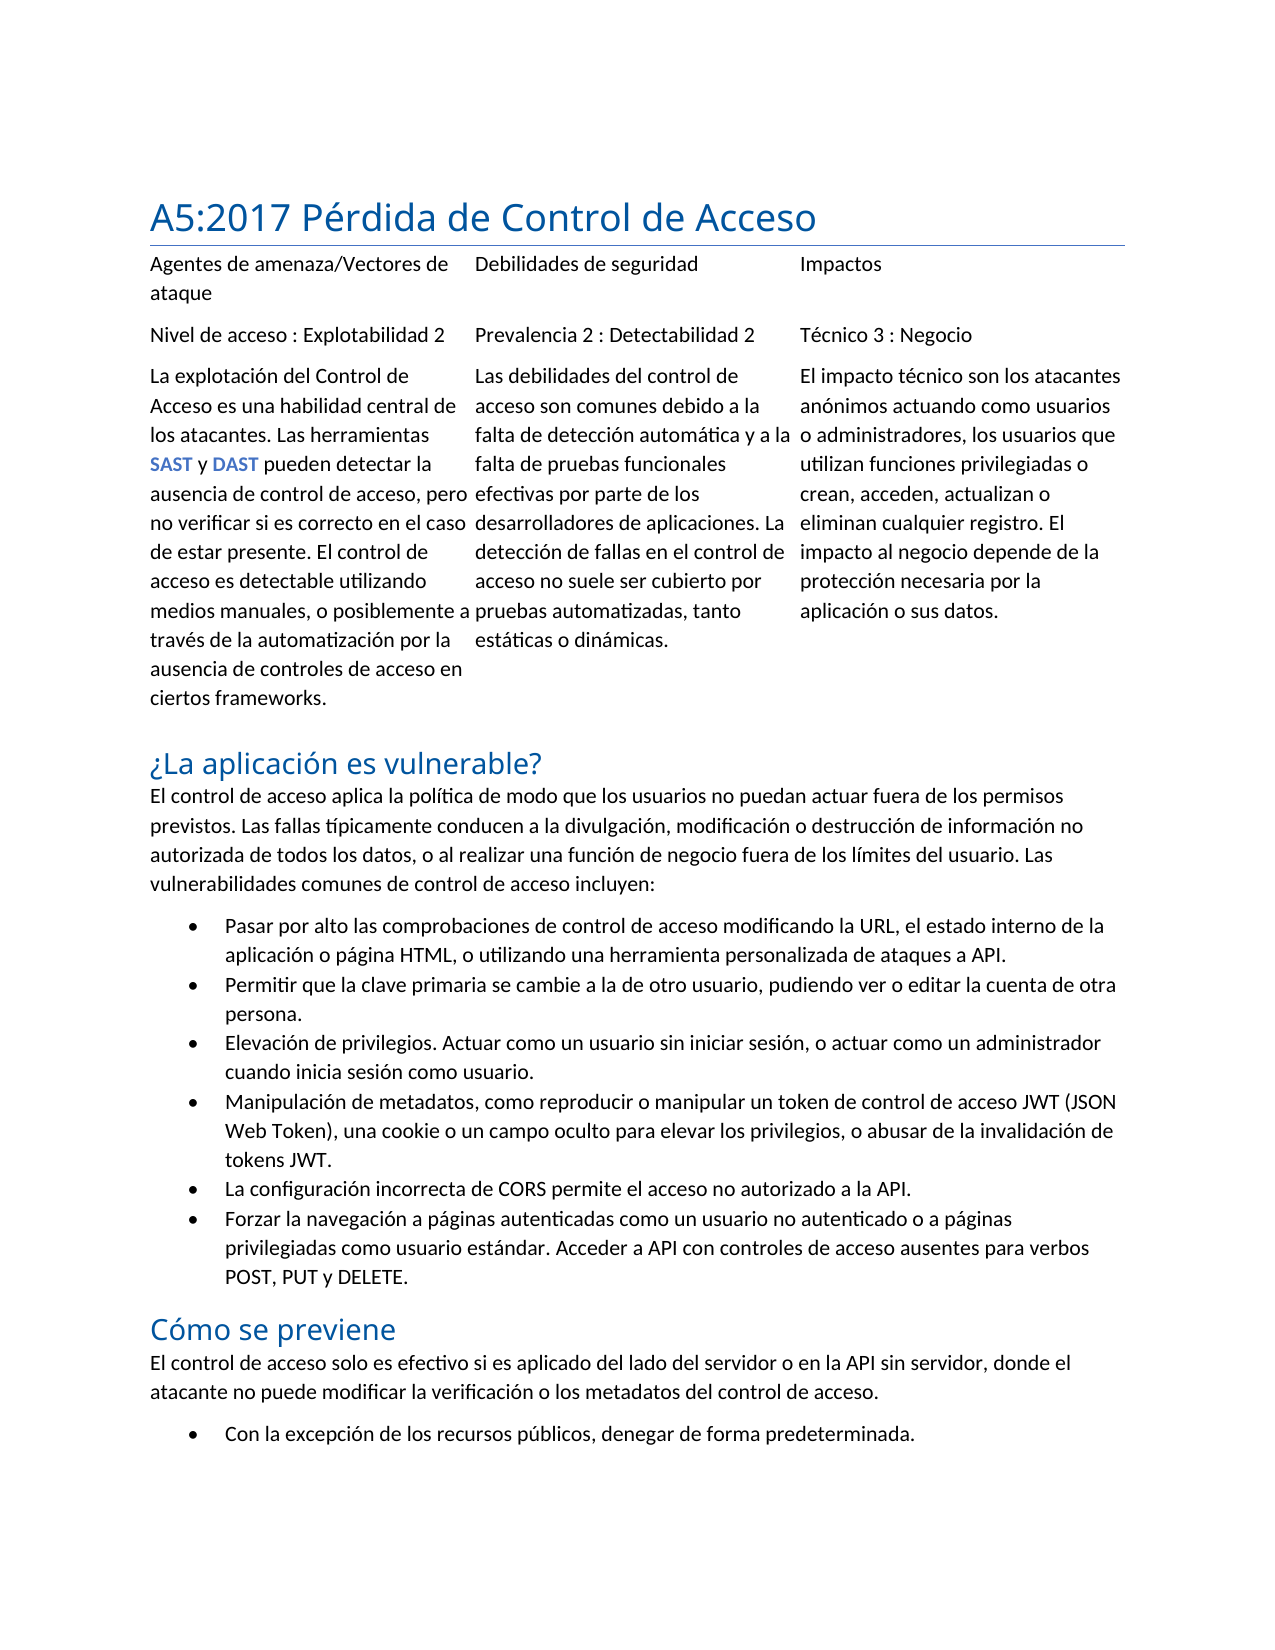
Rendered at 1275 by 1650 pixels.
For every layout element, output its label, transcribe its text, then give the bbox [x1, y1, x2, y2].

list Con la excepción de los recursos públicos, denegar de forma predeterminada. [187, 1420, 1125, 1447]
text El control de acceso solo es efectivo si es aplicado del lado del servidor o en la API sin servidor, donde el atacante no puede modificar la verificación o los metadatos del control de acceso. [150, 1349, 1125, 1405]
table_cell Prevalencia 2 : Detectabilidad 2 [475, 321, 800, 363]
table_cell El impacto técnico son los atacantes anónimos actuando como usuarios o administradores, los usuarios que utilizan funciones privilegiadas o crean, acceden, actualizan o eliminan cualquier registro. El impacto al negocio depende de la protección necesaria por la aplicación o sus datos. [800, 363, 1125, 726]
list Forzar la navegación a páginas autenticadas como un usuario no autenticado o a páginas privilegiadas como usuario estándar. Acceder a API con controles de acceso ausentes para verbos POST, PUT y DELETE. [187, 1205, 1125, 1290]
list Manipulación de metadatos, como reproducir o manipular un token de control de acceso JWT (JSON Web Token), una cookie o un campo oculto para elevar los privilegios, o abusar de la invalidación de tokens JWT. [187, 1088, 1125, 1173]
table_cell La explotación del Control de Acceso es una habilidad central de los atacantes. Las herramientas SAST y DAST pueden detectar la ausencia de control de acceso, pero no verificar si es correcto en el caso de estar presente. El control de acceso es detectable utilizando medios manuales, o posiblemente a través de la automatización por la ausencia de controles de acceso en ciertos frameworks. [150, 363, 475, 726]
table_cell Nivel de acceso : Explotabilidad 2 [150, 321, 475, 363]
list Pasar por alto las comprobaciones de control de acceso modificando la URL, el estado interno de la aplicación o página HTML, o utilizando una herramienta personalizada de ataques a API. [187, 912, 1125, 968]
table_header Impactos [800, 250, 1125, 321]
list Permitir que la clave primaria se cambie a la de otro usuario, pudiendo ver o editar la cuenta de otra persona. [187, 971, 1125, 1027]
text El control de acceso aplica la política de modo que los usuarios no puedan actuar fuera de los permisos previstos. Las fallas típicamente conducen a la divulgación, modificación o destrucción de información no autorizada de todos los datos, o al realizar una función de negocio fuera de los límites del usuario. Las vulnerabilidades comunes de control de acceso incluyen: [150, 783, 1125, 897]
subtitle A5:2017 Pérdida de Control de Acceso [150, 192, 1125, 245]
table_cell Las debilidades del control de acceso son comunes debido a la falta de detección automática y a la falta de pruebas funcionales efectivas por parte de los desarrolladores de aplicaciones. La detección de fallas en el control de acceso no suele ser cubierto por pruebas automatizadas, tanto estáticas o dinámicas. [475, 363, 800, 726]
list La configuración incorrecta de CORS permite el acceso no autorizado a la API. [187, 1176, 1125, 1202]
subtitle ¿La aplicación es vulnerable? [150, 743, 1125, 783]
table_header Agentes de amenaza/Vectores de ataque [150, 250, 475, 321]
list Elevación de privilegios. Actuar como un usuario sin iniciar sesión, o actuar como un administrador cuando inicia sesión como usuario. [187, 1029, 1125, 1085]
table_header Debilidades de seguridad [475, 250, 800, 321]
subtitle Cómo se previene [150, 1309, 1125, 1349]
table_cell Técnico 3 : Negocio [800, 321, 1125, 363]
